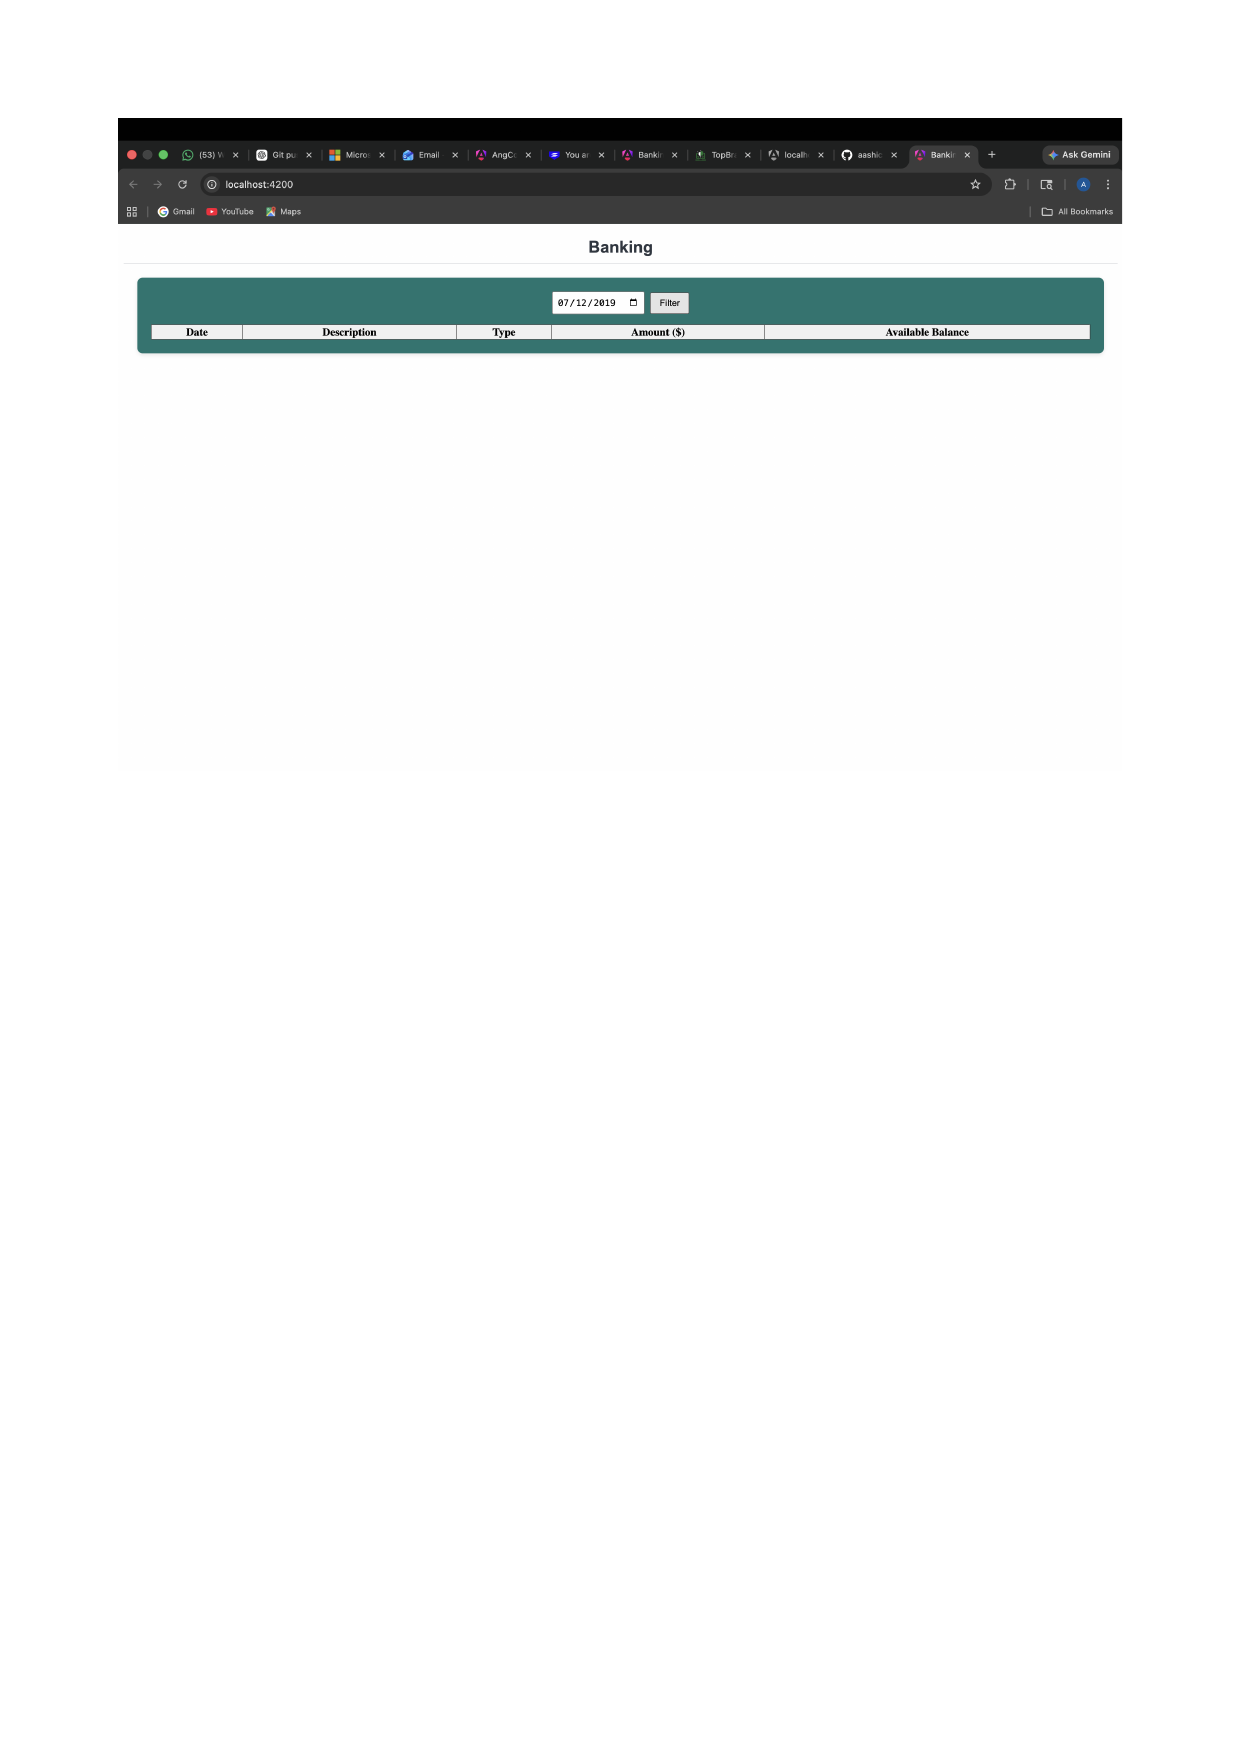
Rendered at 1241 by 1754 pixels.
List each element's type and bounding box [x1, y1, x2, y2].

picture [118, 118, 1123, 771]
